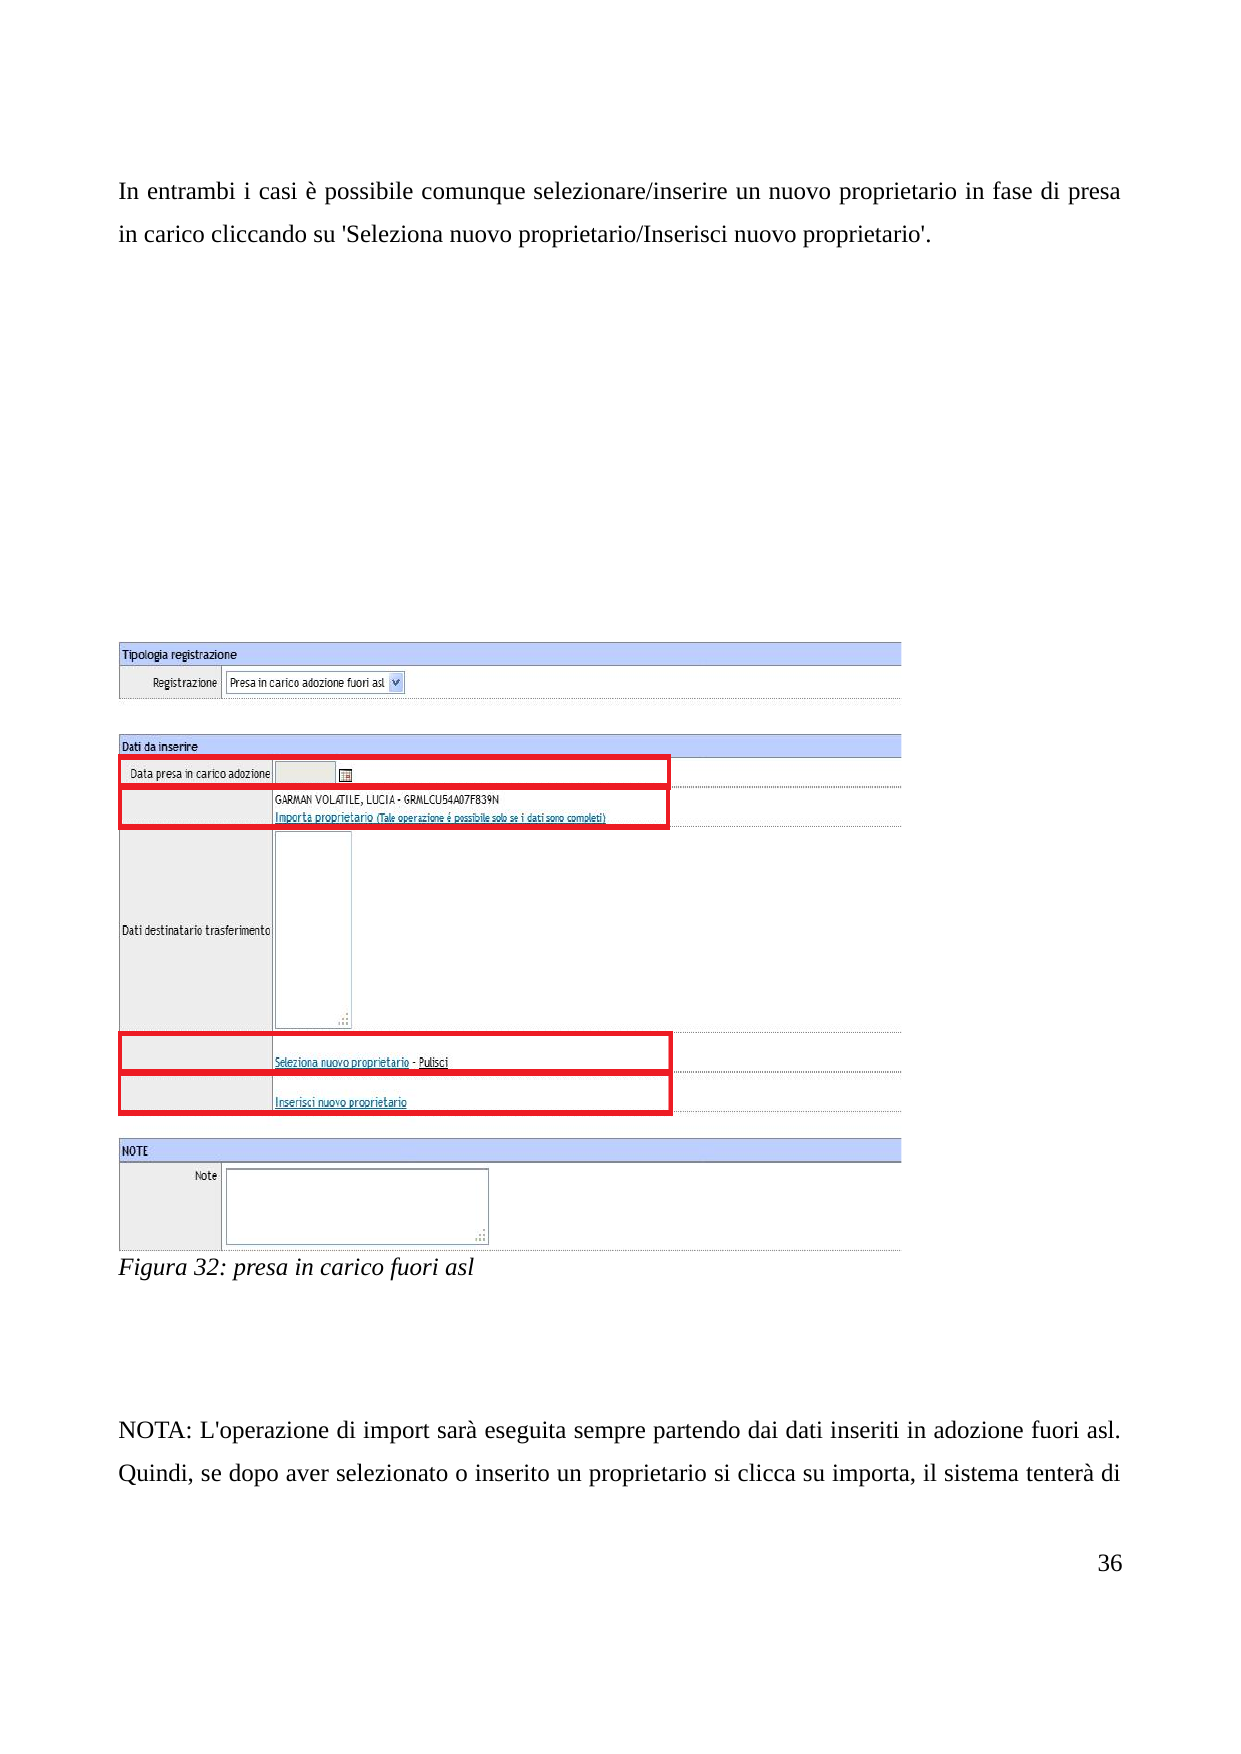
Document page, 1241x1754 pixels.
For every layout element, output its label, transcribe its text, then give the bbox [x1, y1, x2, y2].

text NOTA: L'operazione di import sarà eseguita sempre partendo dai dati inseriti in adozione fuori asl. Quindi, se dopo aver selezionato o inserito un proprietario si clicca su importa, il sistema tenterà di [118, 1415, 1122, 1487]
text In entrambi i casi è possibile comunque selezionare/inserire un nuovo proprietario in fase di presa in carico cliccando su 'Seleziona nuovo proprietario/Inserisci nuovo proprietario'. [118, 176, 1122, 248]
text Figura 32: presa in carico fuori asl [118, 1252, 901, 1281]
